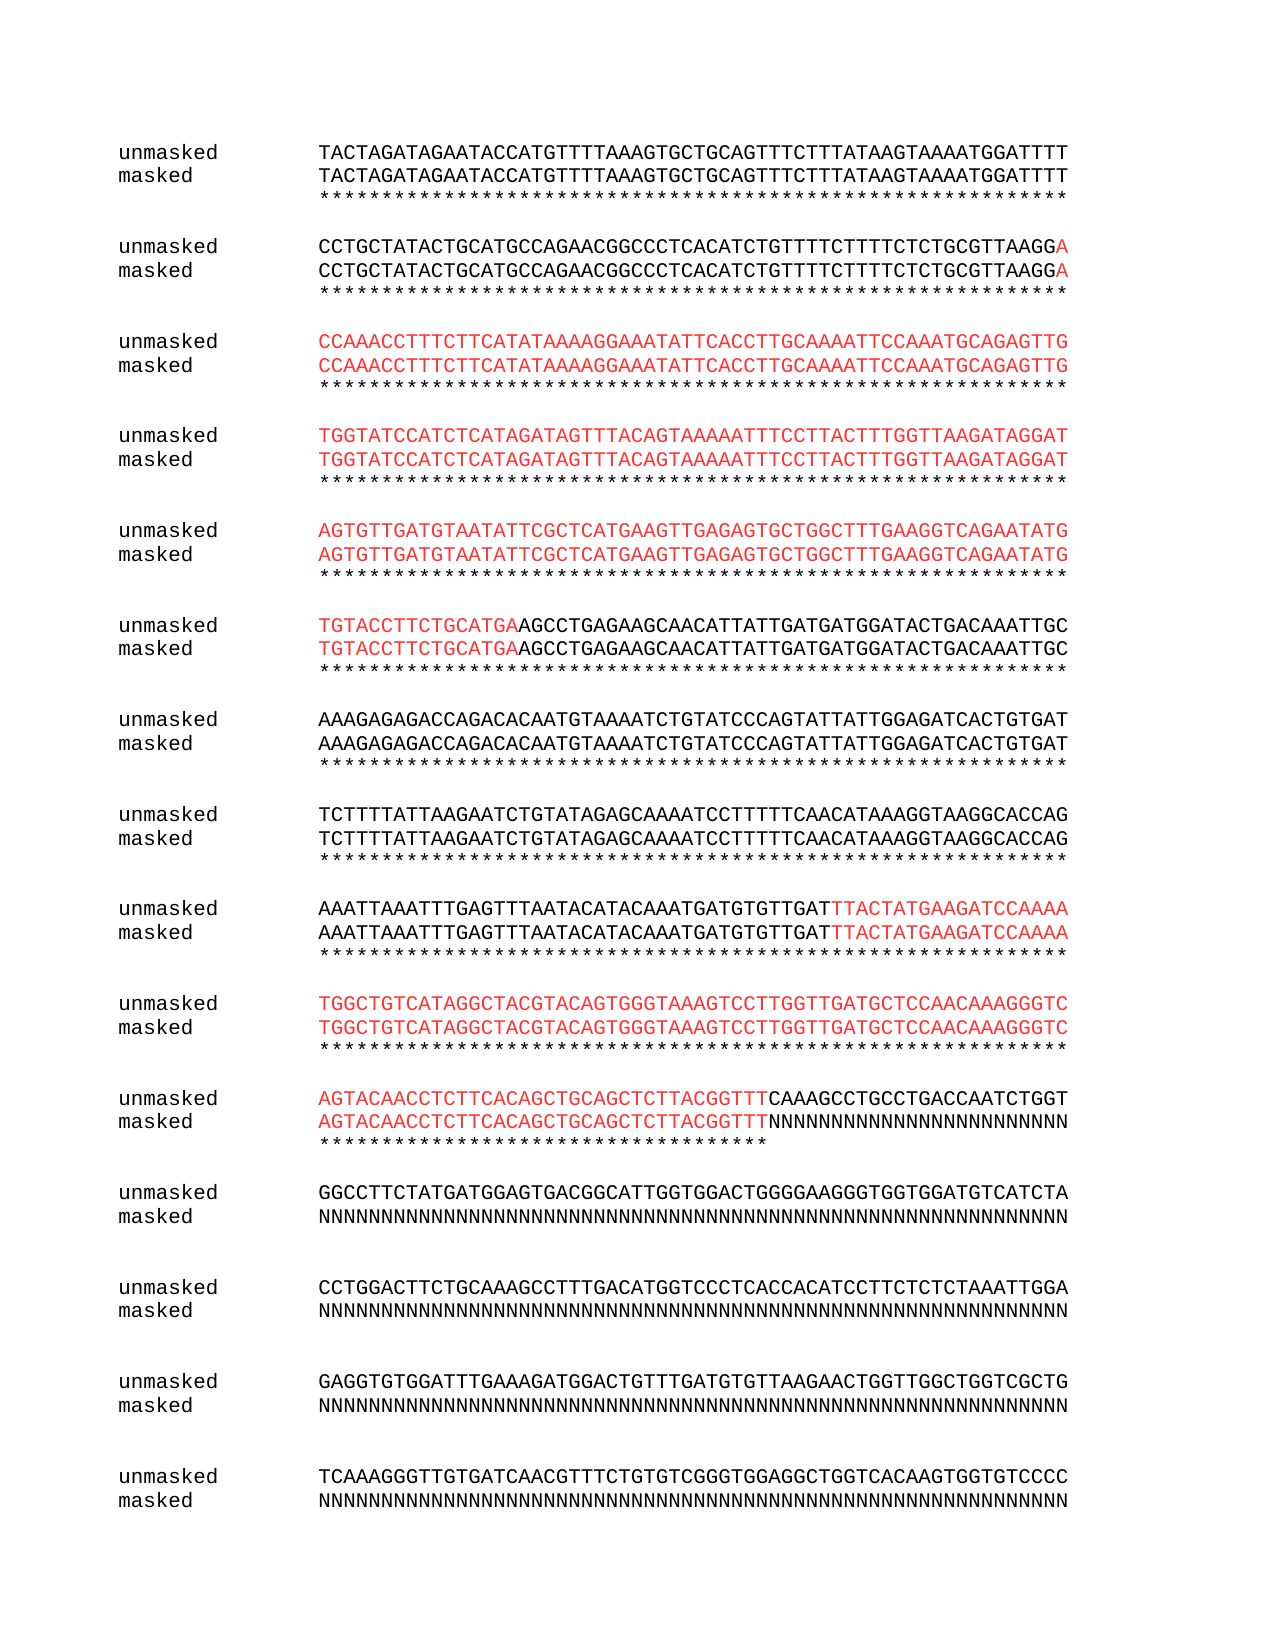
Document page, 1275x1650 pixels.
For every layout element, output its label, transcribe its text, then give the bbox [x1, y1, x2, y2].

text unmasked AAATTAAATTTGAGTTTAATACATACAAATGATGTGTTGATTTACTATGAAGATCCAAAA [118, 898, 1157, 922]
text unmasked CCTGCTATACTGCATGCCAGAACGGCCCTCACATCTGTTTTCTTTTCTCTGCGTTAAGGA [118, 236, 1157, 260]
text ************************************ [118, 1135, 1157, 1158]
text ************************************************************ [118, 284, 1157, 307]
text ************************************************************ [118, 1040, 1157, 1064]
text unmasked AAAGAGAGACCAGACACAATGTAAAATCTGTATCCCAGTATTATTGGAGATCACTGTGAT [118, 709, 1157, 733]
text ************************************************************ [118, 378, 1157, 402]
text masked TGGCTGTCATAGGCTACGTACAGTGGGTAAAGTCCTTGGTTGATGCTCCAACAAAGGGTC [118, 1017, 1157, 1040]
text unmasked TACTAGATAGAATACCATGTTTTAAAGTGCTGCAGTTTCTTTATAAGTAAAATGGATTTT [118, 142, 1157, 165]
text masked NNNNNNNNNNNNNNNNNNNNNNNNNNNNNNNNNNNNNNNNNNNNNNNNNNNNNNNNNNNN [118, 1206, 1157, 1229]
text masked AGTACAACCTCTTCACAGCTGCAGCTCTTACGGTTTNNNNNNNNNNNNNNNNNNNNNNNN [118, 1111, 1157, 1135]
text masked TGTACCTTCTGCATGAAGCCTGAGAAGCAACATTATTGATGATGGATACTGACAAATTGC [118, 638, 1157, 662]
text ************************************************************ [118, 567, 1157, 591]
text unmasked AGTACAACCTCTTCACAGCTGCAGCTCTTACGGTTTCAAAGCCTGCCTGACCAATCTGGT [118, 1088, 1157, 1111]
text masked TCTTTTATTAAGAATCTGTATAGAGCAAAATCCTTTTTCAACATAAAGGTAAGGCACCAG [118, 827, 1157, 851]
text ************************************************************ [118, 189, 1157, 213]
text unmasked TCTTTTATTAAGAATCTGTATAGAGCAAAATCCTTTTTCAACATAAAGGTAAGGCACCAG [118, 804, 1157, 827]
text unmasked TGTACCTTCTGCATGAAGCCTGAGAAGCAACATTATTGATGATGGATACTGACAAATTGC [118, 615, 1157, 638]
text unmasked CCTGGACTTCTGCAAAGCCTTTGACATGGTCCCTCACCACATCCTTCTCTCTAAATTGGA [118, 1277, 1157, 1300]
text masked CCAAACCTTTCTTCATATAAAAGGAAATATTCACCTTGCAAAATTCCAAATGCAGAGTTG [118, 354, 1157, 378]
text ************************************************************ [118, 757, 1157, 780]
text ************************************************************ [118, 473, 1157, 496]
text masked TGGTATCCATCTCATAGATAGTTTACAGTAAAAATTTCCTTACTTTGGTTAAGATAGGAT [118, 449, 1157, 473]
text masked AAATTAAATTTGAGTTTAATACATACAAATGATGTGTTGATTTACTATGAAGATCCAAAA [118, 922, 1157, 946]
text masked TACTAGATAGAATACCATGTTTTAAAGTGCTGCAGTTTCTTTATAAGTAAAATGGATTTT [118, 165, 1157, 189]
text masked AAAGAGAGACCAGACACAATGTAAAATCTGTATCCCAGTATTATTGGAGATCACTGTGAT [118, 733, 1157, 757]
text unmasked TCAAAGGGTTGTGATCAACGTTTCTGTGTCGGGTGGAGGCTGGTCACAAGTGGTGTCCCC [118, 1466, 1157, 1489]
text ************************************************************ [118, 662, 1157, 686]
text unmasked AGTGTTGATGTAATATTCGCTCATGAAGTTGAGAGTGCTGGCTTTGAAGGTCAGAATATG [118, 520, 1157, 544]
text masked NNNNNNNNNNNNNNNNNNNNNNNNNNNNNNNNNNNNNNNNNNNNNNNNNNNNNNNNNNNN [118, 1489, 1157, 1513]
text unmasked CCAAACCTTTCTTCATATAAAAGGAAATATTCACCTTGCAAAATTCCAAATGCAGAGTTG [118, 331, 1157, 354]
text ************************************************************ [118, 851, 1157, 875]
text unmasked TGGCTGTCATAGGCTACGTACAGTGGGTAAAGTCCTTGGTTGATGCTCCAACAAAGGGTC [118, 993, 1157, 1017]
text masked NNNNNNNNNNNNNNNNNNNNNNNNNNNNNNNNNNNNNNNNNNNNNNNNNNNNNNNNNNNN [118, 1300, 1157, 1324]
text masked NNNNNNNNNNNNNNNNNNNNNNNNNNNNNNNNNNNNNNNNNNNNNNNNNNNNNNNNNNNN [118, 1395, 1157, 1419]
text unmasked GAGGTGTGGATTTGAAAGATGGACTGTTTGATGTGTTAAGAACTGGTTGGCTGGTCGCTG [118, 1371, 1157, 1395]
text masked CCTGCTATACTGCATGCCAGAACGGCCCTCACATCTGTTTTCTTTTCTCTGCGTTAAGGA [118, 260, 1157, 284]
text masked AGTGTTGATGTAATATTCGCTCATGAAGTTGAGAGTGCTGGCTTTGAAGGTCAGAATATG [118, 544, 1157, 567]
text unmasked GGCCTTCTATGATGGAGTGACGGCATTGGTGGACTGGGGAAGGGTGGTGGATGTCATCTA [118, 1182, 1157, 1206]
text ************************************************************ [118, 946, 1157, 969]
text unmasked TGGTATCCATCTCATAGATAGTTTACAGTAAAAATTTCCTTACTTTGGTTAAGATAGGAT [118, 426, 1157, 449]
